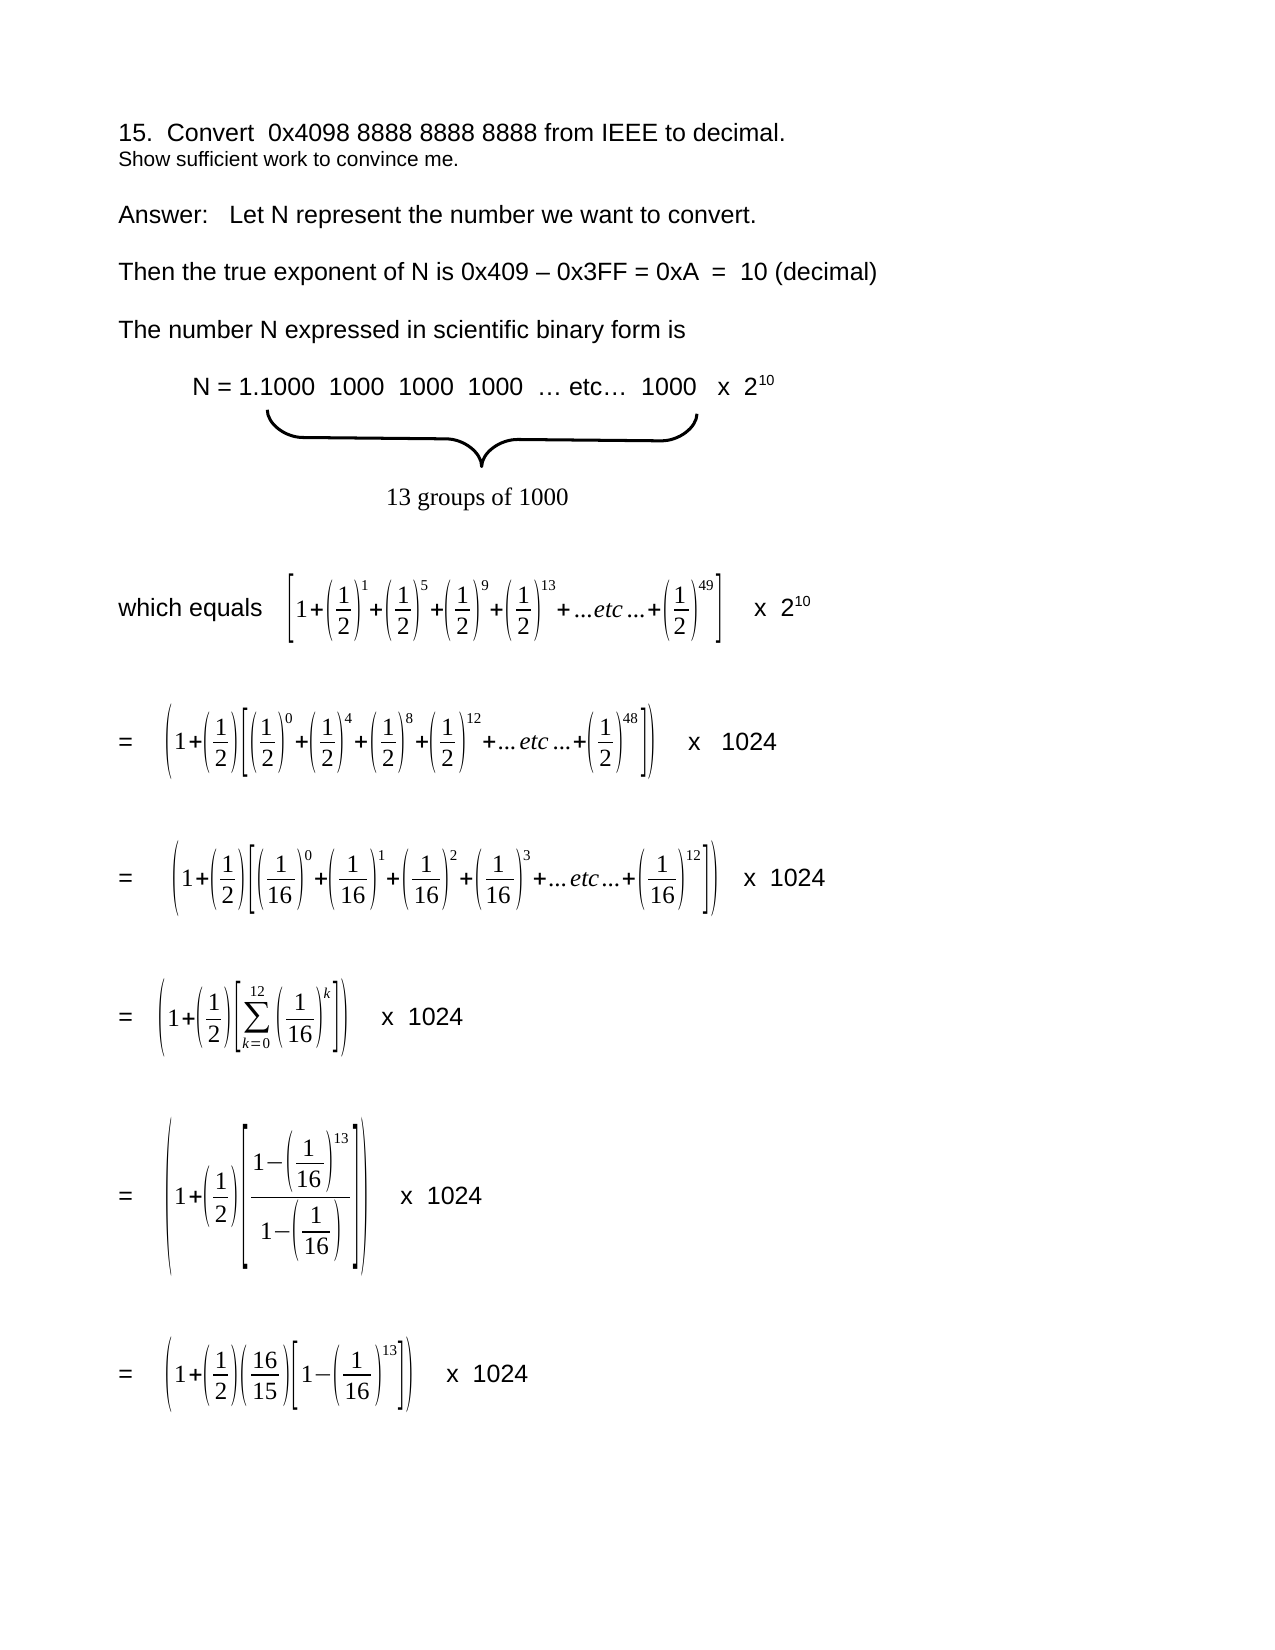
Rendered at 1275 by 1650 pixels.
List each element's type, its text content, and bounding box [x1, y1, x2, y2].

text = x 1024 [118, 1116, 1157, 1278]
text = x 1024 [118, 1335, 1157, 1414]
text Answer: Let N represent the number we want to convert. [118, 199, 1157, 228]
text Then the true exponent of N is 0x409 – 0x3FF = 0xA = 10 (decimal) [118, 257, 1157, 286]
text N = 1.1000 1000 1000 1000 … etc… 1000 x 210 [118, 372, 1157, 401]
text 15. Convert 0x4098 8888 8888 8888 from IEEE to decimal. [118, 118, 1157, 147]
text = x 1024 [118, 976, 1157, 1058]
text which equals x 210 [118, 573, 1157, 645]
text = x 1024 [118, 839, 1157, 919]
text Show sufficient work to convince me. [118, 147, 1157, 171]
text = x 1024 [118, 703, 1157, 782]
text The number N expressed in scientific binary form is [118, 314, 1157, 343]
